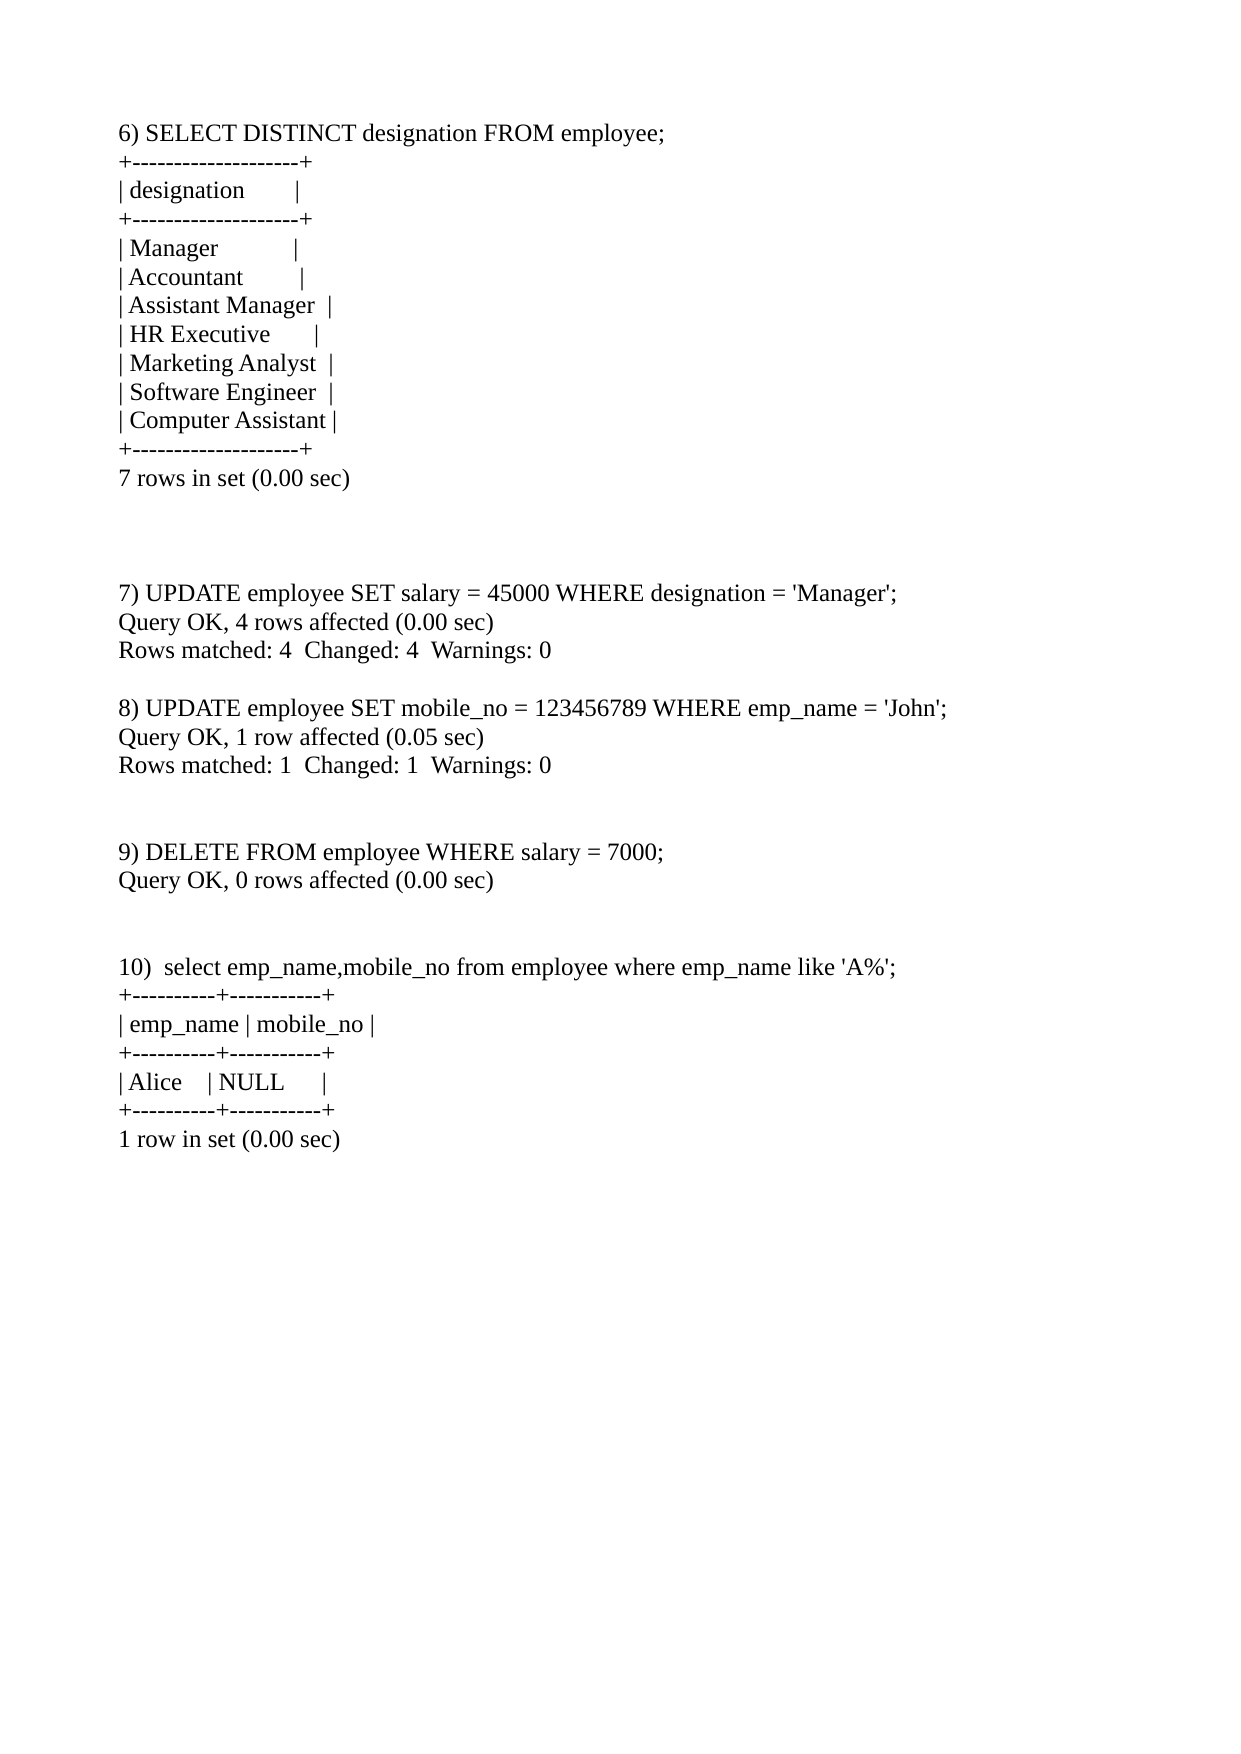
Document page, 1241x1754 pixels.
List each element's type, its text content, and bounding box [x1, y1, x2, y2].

text | HR Executive | [118, 319, 1122, 348]
text | Assistant Manager | [118, 291, 1122, 319]
text | designation | [118, 176, 1122, 204]
text 9) DELETE FROM employee WHERE salary = 7000; [118, 837, 1122, 866]
text 6) SELECT DISTINCT designation FROM employee; [118, 118, 1122, 147]
text | Software Engineer | [118, 377, 1122, 406]
text Query OK, 4 rows affected (0.00 sec) [118, 607, 1122, 636]
text Query OK, 0 rows affected (0.00 sec) [118, 866, 1122, 894]
text | Marketing Analyst | [118, 348, 1122, 377]
text | emp_name | mobile_no | [118, 1009, 1122, 1038]
text +--------------------+ [118, 147, 1122, 176]
text +--------------------+ [118, 434, 1122, 463]
text +--------------------+ [118, 204, 1122, 233]
text Query OK, 1 row affected (0.05 sec) [118, 722, 1122, 751]
text 7) UPDATE employee SET salary = 45000 WHERE designation = 'Manager'; [118, 578, 1122, 607]
text | Computer Assistant | [118, 406, 1122, 434]
text Rows matched: 1 Changed: 1 Warnings: 0 [118, 751, 1122, 779]
text +----------+-----------+ [118, 1096, 1122, 1124]
text +----------+-----------+ [118, 1038, 1122, 1067]
text | Manager | [118, 233, 1122, 262]
text 7 rows in set (0.00 sec) [118, 463, 1122, 492]
text | Alice | NULL | [118, 1067, 1122, 1096]
text +----------+-----------+ [118, 981, 1122, 1009]
text 1 row in set (0.00 sec) [118, 1124, 1122, 1153]
text | Accountant | [118, 262, 1122, 291]
text 10) select emp_name,mobile_no from employee where emp_name like 'A%'; [118, 952, 1122, 981]
text 8) UPDATE employee SET mobile_no = 123456789 WHERE emp_name = 'John'; [118, 693, 1122, 722]
text Rows matched: 4 Changed: 4 Warnings: 0 [118, 636, 1122, 664]
